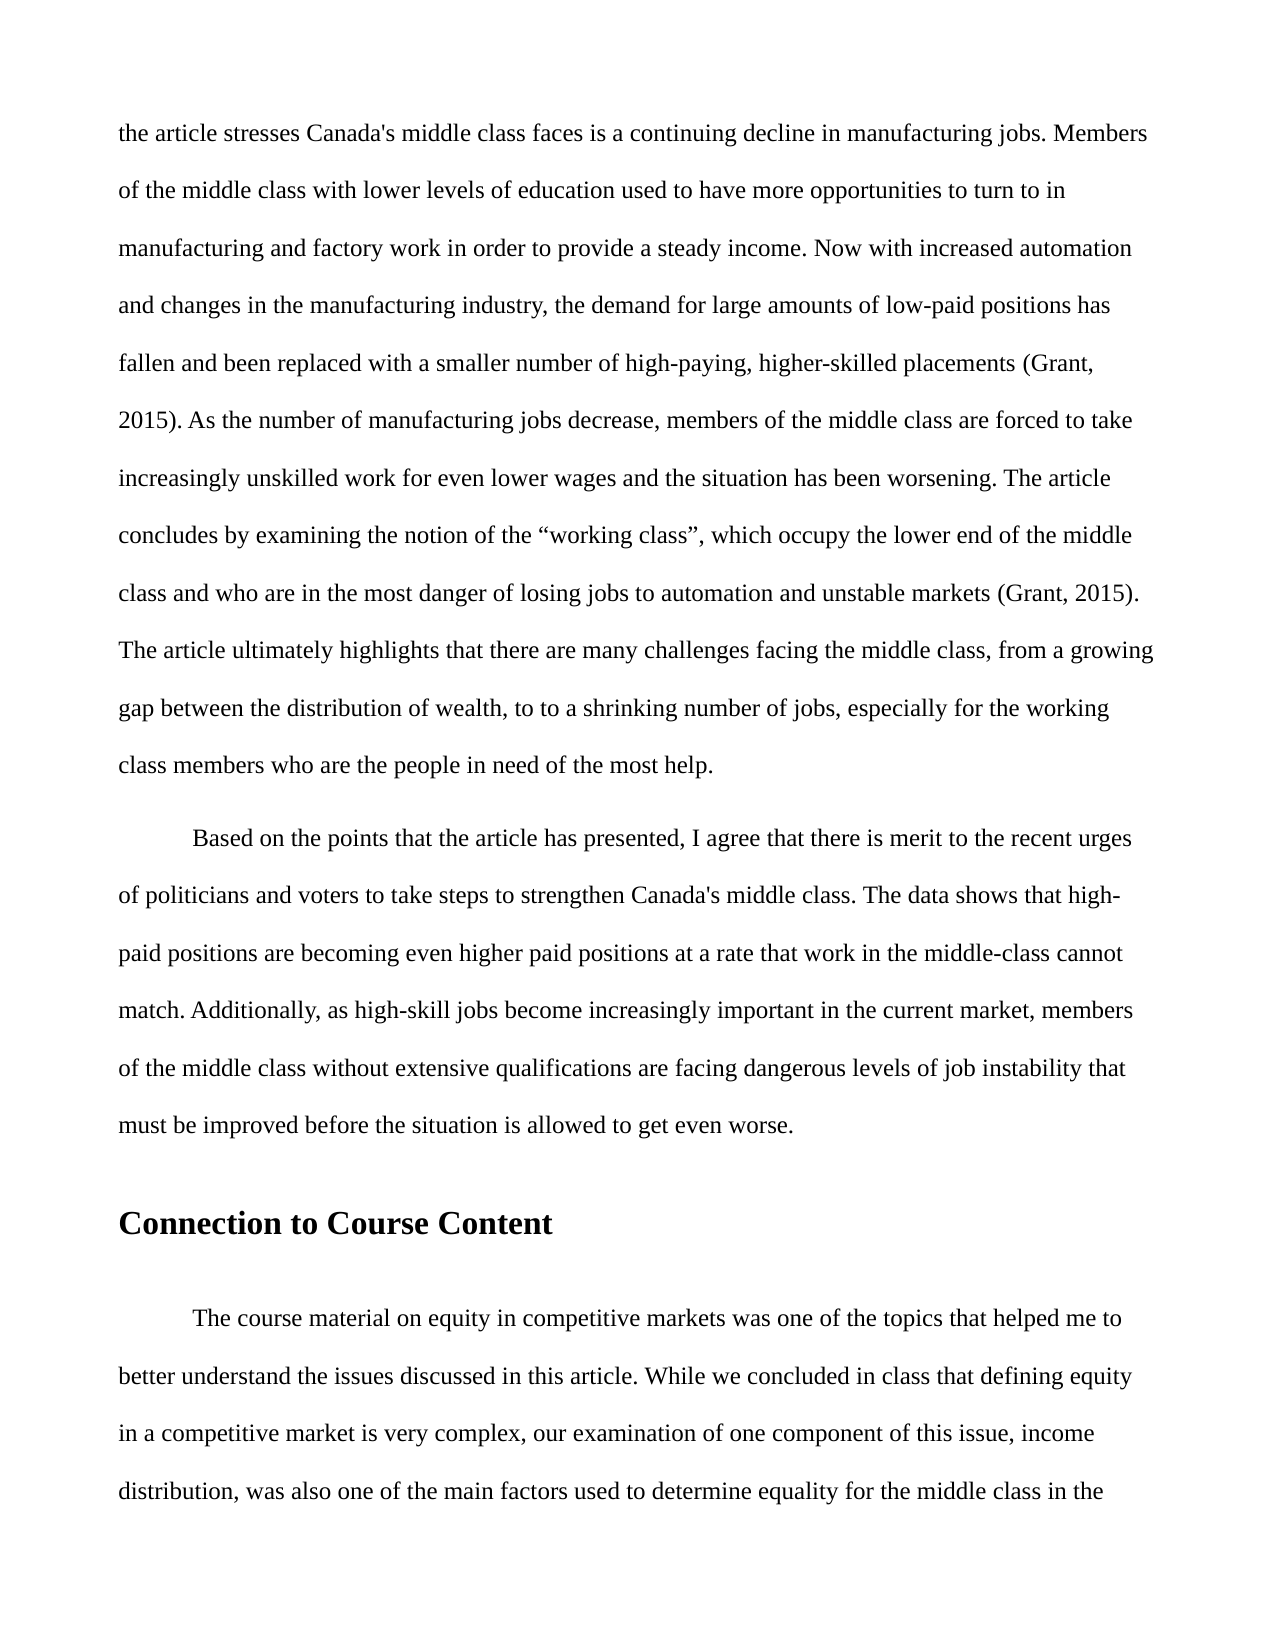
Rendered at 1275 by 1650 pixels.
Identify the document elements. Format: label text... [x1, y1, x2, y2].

text The course material on equity in competitive markets was one of the topics that helped me to better understand the issues discussed in this article. While we concluded in class that defining equity in a competitive market is very complex, our examination of one component of this issue, income distribution, was also one of the main factors used to determine equality for the middle class in the [118, 1303, 1157, 1504]
text Based on the points that the article has presented, I agree that there is merit to the recent urges of politicians and voters to take steps to strengthen Canada's middle class. The data shows that high-paid positions are becoming even higher paid positions at a rate that work in the middle-class cannot match. Additionally, as high-skill jobs become increasingly important in the current market, members of the middle class without extensive qualifications are facing dangerous levels of job instability that must be improved before the situation is allowed to get even worse. [118, 823, 1157, 1139]
text the article stresses Canada's middle class faces is a continuing decline in manufacturing jobs. Members of the middle class with lower levels of education used to have more opportunities to turn to in manufacturing and factory work in order to provide a steady income. Now with increased automation and changes in the manufacturing industry, the demand for large amounts of low-paid positions has fallen and been replaced with a smaller number of high-paying, higher-skilled placements (Grant, 2015). As the number of manufacturing jobs decrease, members of the middle class are forced to take increasingly unskilled work for even lower wages and the situation has been worsening. The article concludes by examining the notion of the “working class”, which occupy the lower end of the middle class and who are in the most danger of losing jobs to automation and unstable markets (Grant, 2015). The article ultimately highlights that there are many challenges facing the middle class, from a growing gap between the distribution of wealth, to to a shrinking number of jobs, especially for the working class members who are the people in need of the most help. [118, 118, 1157, 779]
subtitle Connection to Course Content [118, 1203, 1157, 1242]
